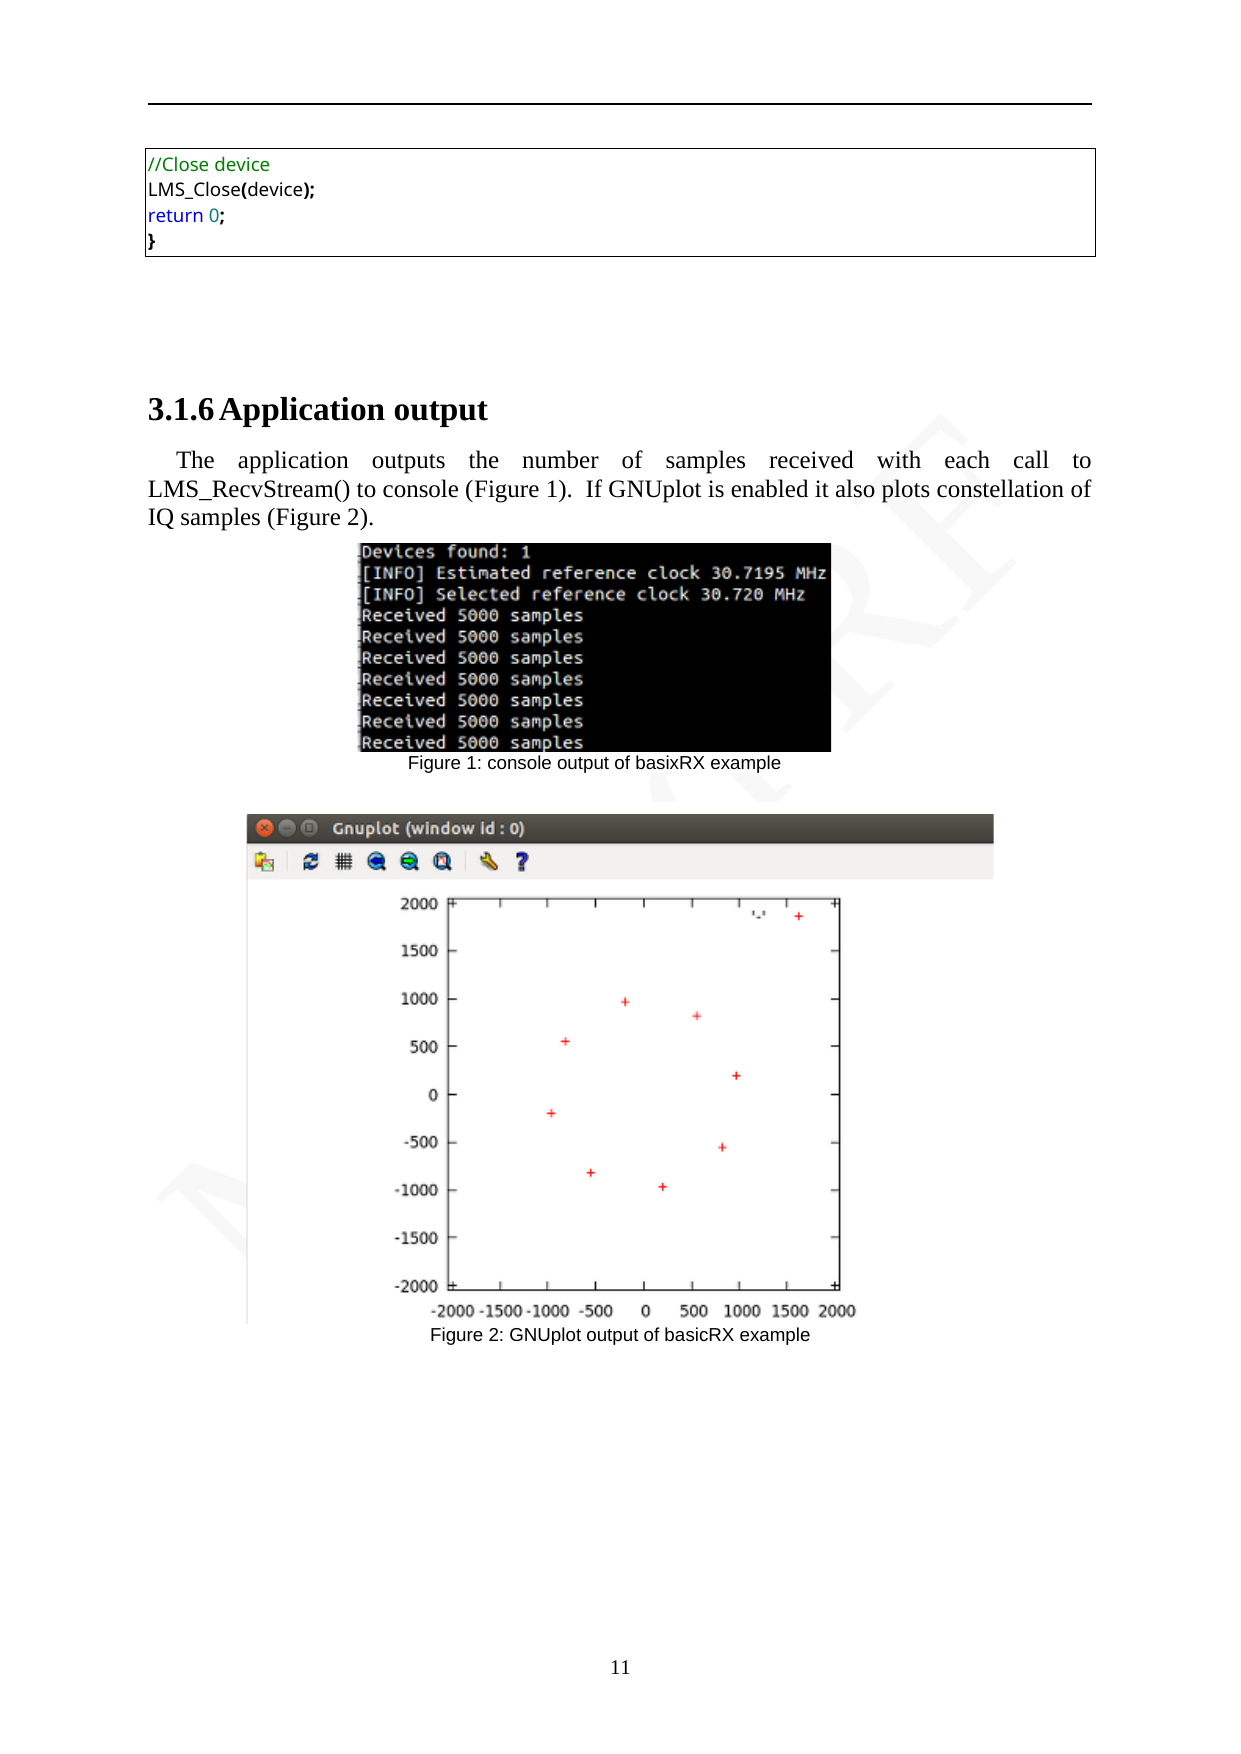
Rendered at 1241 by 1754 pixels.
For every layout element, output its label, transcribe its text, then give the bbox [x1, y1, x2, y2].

text return 0; [148, 202, 1092, 224]
text The application outputs the number of samples received with each call to LMS_RecvStream() to console (Figure 1). If GNUplot is enabled it also plots constellation of IQ samples (Figure 2). [893, 445, 1092, 531]
text Figure 2: GNUplot output of basicRX example [247, 1324, 993, 1345]
text The application outputs the number of samples received with each call to LMS_RecvStream() to console (Figure 1). If GNUplot is enabled it also plots constellation of IQ samples (Figure 2). [148, 445, 911, 531]
picture [246, 814, 994, 1324]
text Figure 1: console output of basixRX example [358, 752, 831, 773]
picture [357, 543, 832, 752]
text LMS_Close(device); [148, 176, 1092, 202]
text } [146, 224, 1095, 256]
subtitle Application output [148, 389, 1092, 427]
text //Close device [146, 149, 1095, 176]
